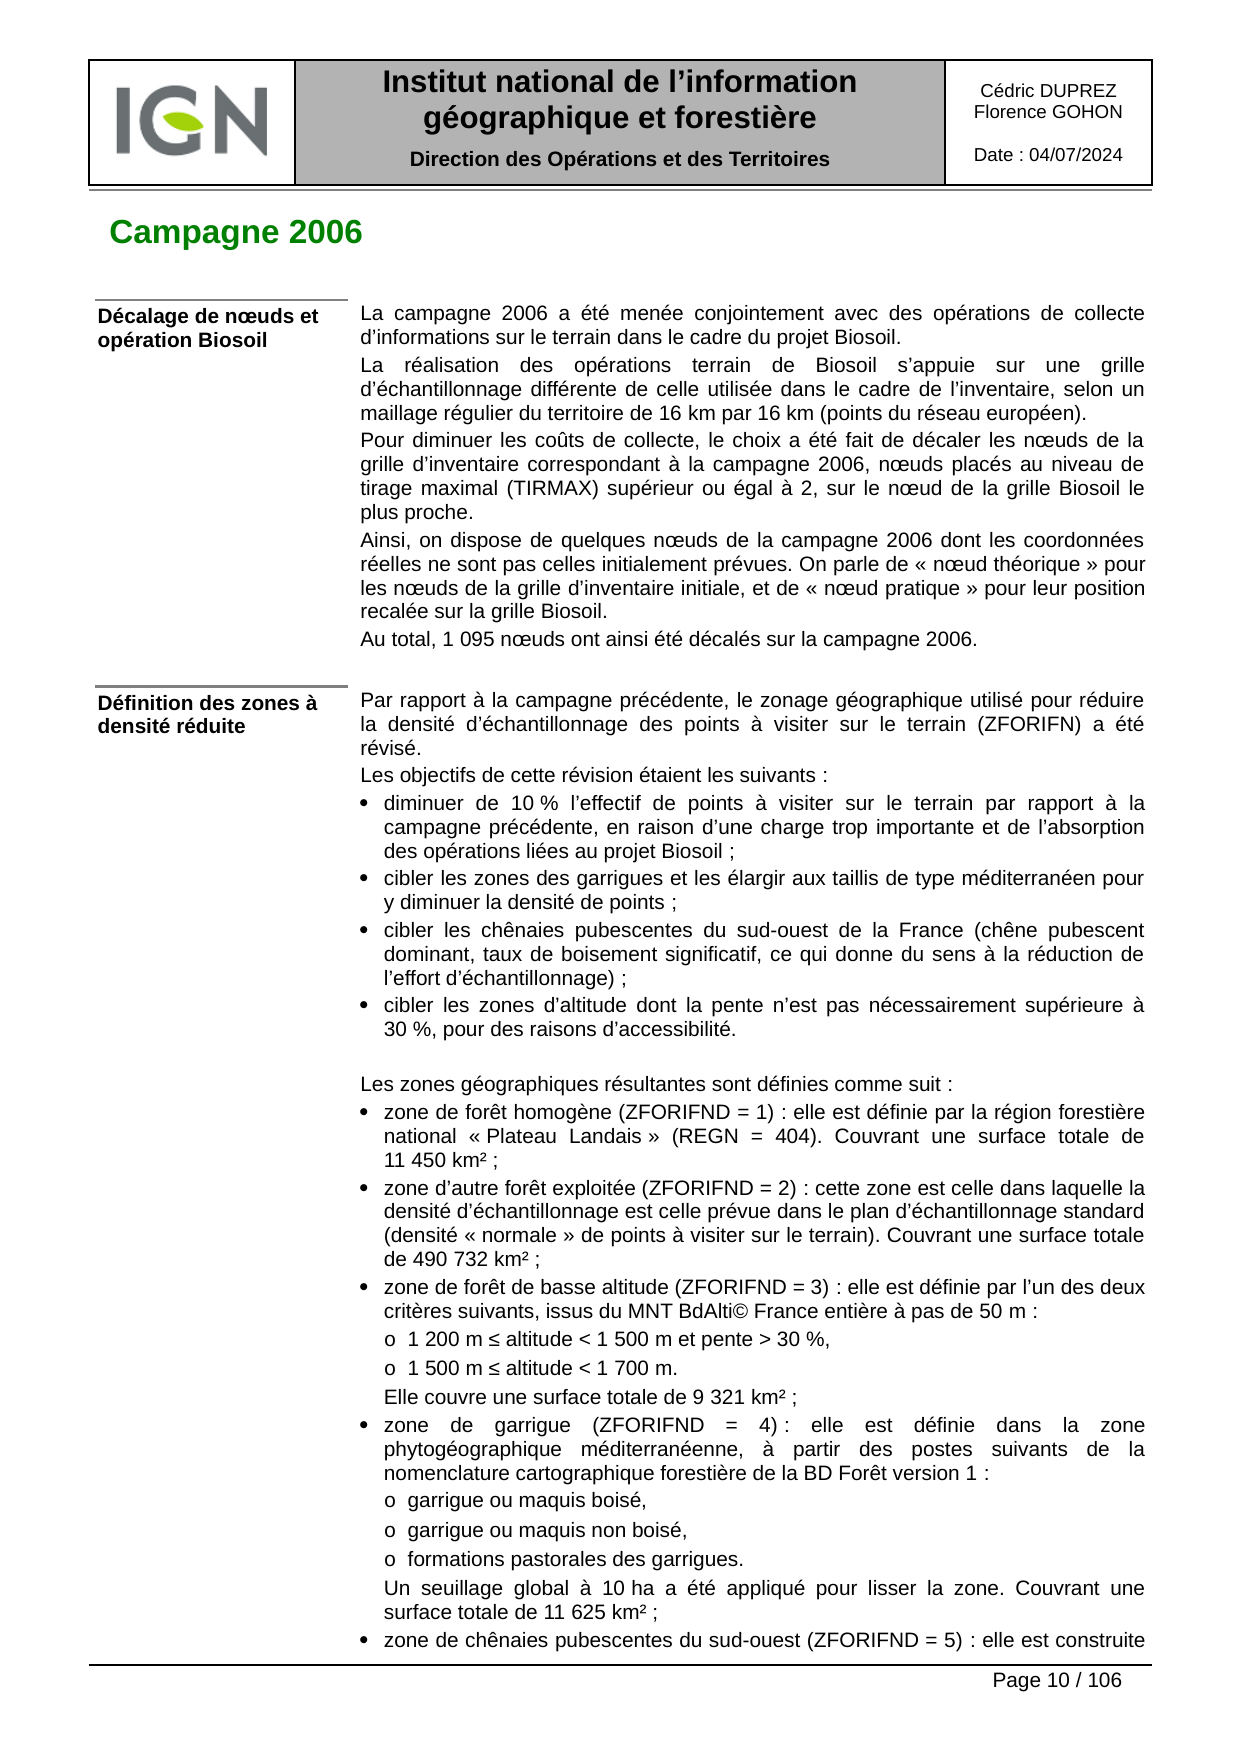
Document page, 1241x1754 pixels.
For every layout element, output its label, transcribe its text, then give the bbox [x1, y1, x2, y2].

table_cell Définition des zones à densité réduite [89, 684, 354, 1658]
table_header La campagne 2006 a été menée conjointement avec des opérations de collecte d’informations sur le terrain dans le cadre du projet Biosoil. La réalisation des opérations terrain de Biosoil s’appuie sur une grille d’échantillonnage différente de celle utilisée dans le cadre de l’inventaire, selon un maillage régulier du territoire de 16 km par 16 km (points du réseau européen). Pour diminuer les coûts de collecte, le choix a été fait de décaler les nœuds de la grille d’inventaire correspondant à la campagne 2006, nœuds placés au niveau de tirage maximal (TIRMAX) supérieur ou égal à 2, sur le nœud de la grille Biosoil le plus proche. Ainsi, on dispose de quelques nœuds de la campagne 2006 dont les coordonnées réelles ne sont pas celles initialement prévues. On parle de « nœud théorique » pour les nœuds de la grille d’inventaire initiale, et de « nœud pratique » pour leur position recalée sur la grille Biosoil. Au total, 1 095 nœuds ont ainsi été décalés sur la campagne 2006. [354, 298, 1152, 684]
picture [91, 62, 293, 180]
subtitle Campagne 2006 [88, 190, 1152, 271]
table_cell Par rapport à la campagne précédente, le zonage géographique utilisé pour réduire la densité d’échantillonnage des points à visiter sur le terrain (ZFORIFN) a été révisé. Les objectifs de cette révision étaient les suivants : diminuer de 10 % l’effectif de points à visiter sur le terrain par rapport à la campagne précédente, en raison d’une charge trop importante et de l’absorption des opérations liées au projet Biosoil ; cibler les zones des garrigues et les élargir aux taillis de type méditerranéen pour y diminuer la densité de points ; cibler les chênaies pubescentes du sud-ouest de la France (chêne pubescent dominant, taux de boisement significatif, ce qui donne du sens à la réduction de l’effort d’échantillonnage) ; cibler les zones d’altitude dont la pente n’est pas nécessairement supérieure à 30 %, pour des raisons d’accessibilité. Les zones géographiques résultantes sont définies comme suit : zone de forêt homogène (ZFORIFND = 1) : elle est définie par la région forestière national « Plateau Landais » (REGN = 404). Couvrant une surface totale de 11 450 km² ; zone d’autre forêt exploitée (ZFORIFND = 2) : cette zone est celle dans laquelle la densité d’échantillonnage est celle prévue dans le plan d’échantillonnage standard (densité « normale » de points à visiter sur le terrain). Couvrant une surface totale de 490 732 km² ; zone de forêt de basse altitude (ZFORIFND = 3) : elle est définie par l’un des deux critères suivants, issus du MNT BdAlti© France entière à pas de 50 m : 1 200 m ≤ altitude < 1 500 m et pente > 30 %, 1 500 m ≤ altitude < 1 700 m. Elle couvre une surface totale de 9 321 km² ; zone de garrigue (ZFORIFND = 4) : elle est définie dans la zone phytogéographique méditerranéenne, à partir des postes suivants de la nomenclature cartographique forestière de la BD Forêt version 1 : garrigue ou maquis boisé, garrigue ou maquis non boisé, formations pastorales des garrigues. Un seuillage global à 10 ha a été appliqué pour lisser la zone. Couvrant une surface totale de 11 625 km² ; zone de chênaies pubescentes du sud-ouest (ZFORIFND = 5) : elle est construite [354, 684, 1152, 1658]
table_header Décalage de nœuds et opération Biosoil [89, 298, 354, 684]
